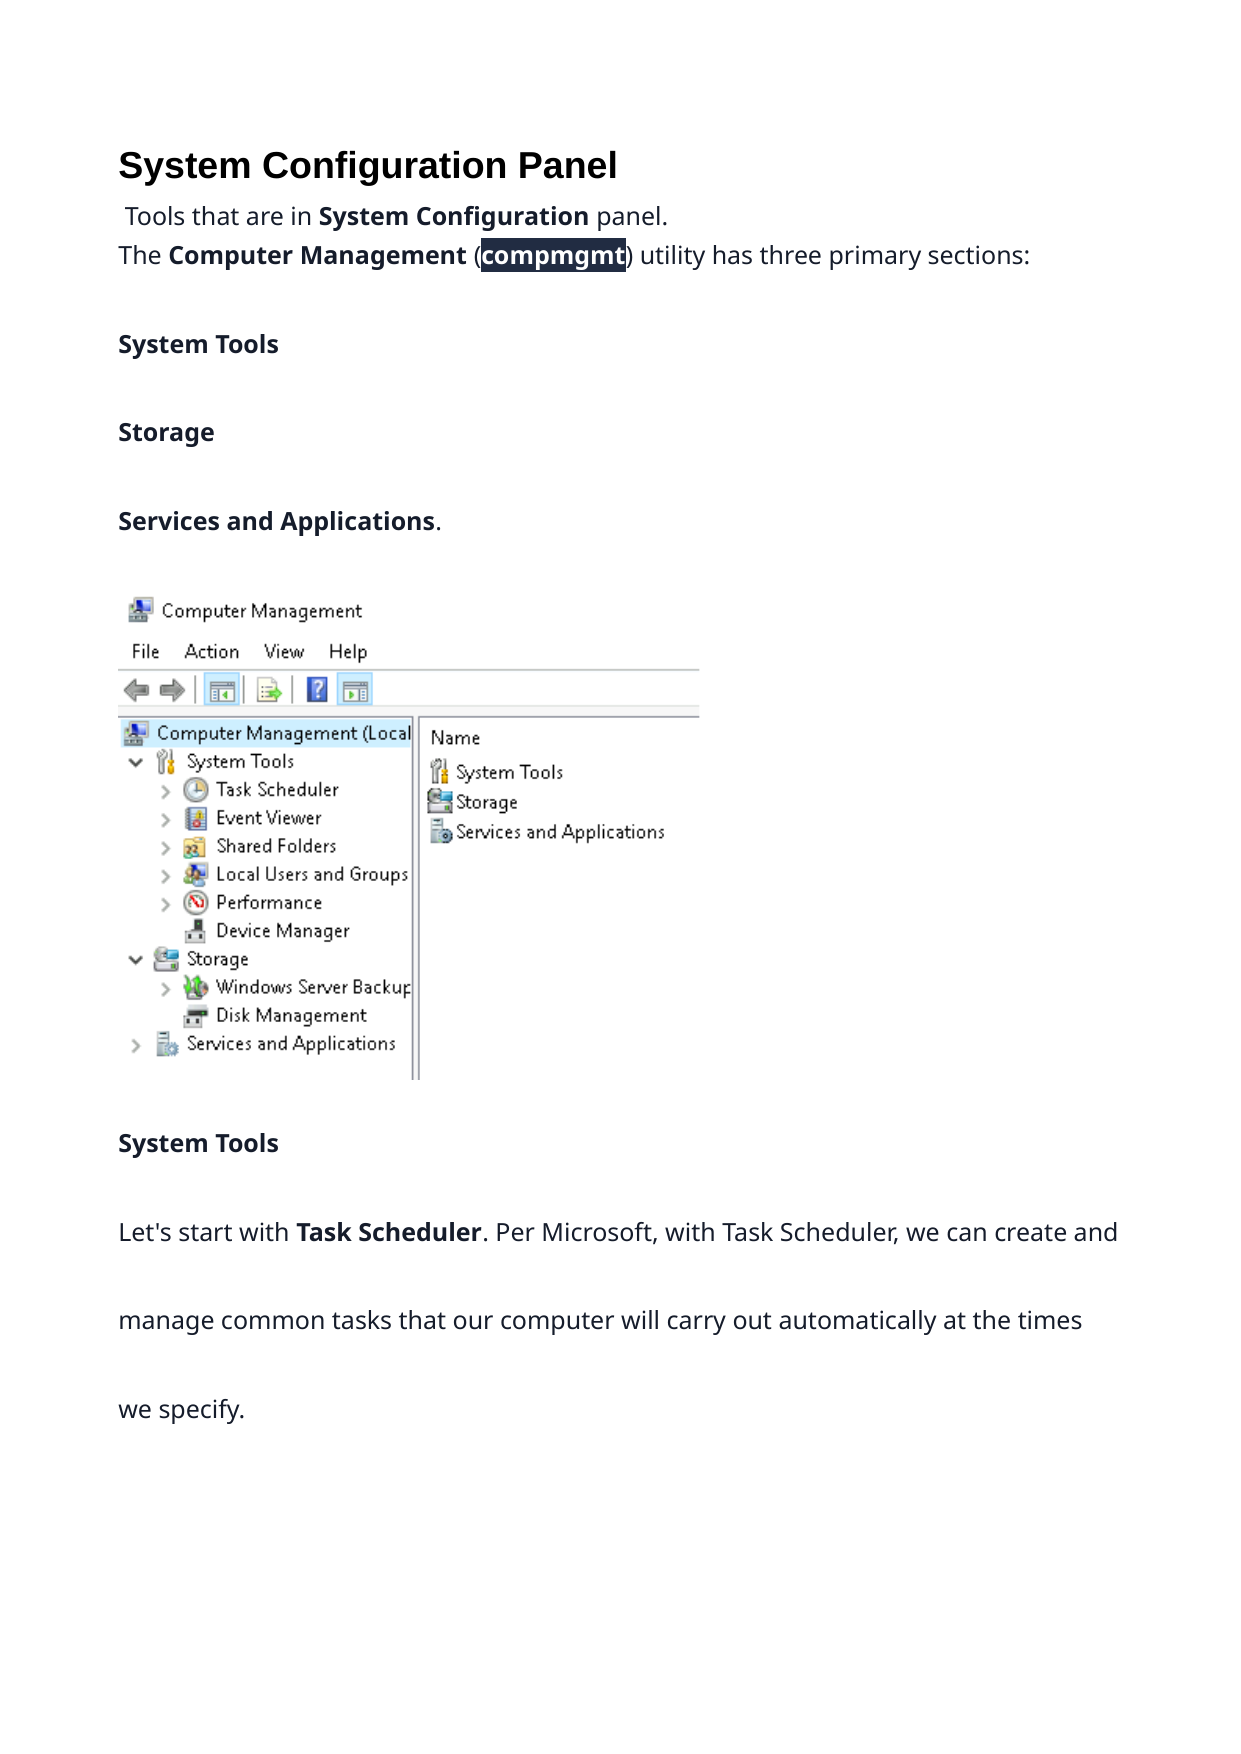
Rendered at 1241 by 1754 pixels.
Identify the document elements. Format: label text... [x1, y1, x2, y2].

text Tools that are in System Configuration panel. [118, 199, 1122, 233]
text Storage [118, 415, 1122, 449]
text System Tools [118, 326, 1122, 361]
text The Computer Management (compmgmt) utility has three primary sections: [118, 238, 1122, 272]
text Services and Applications. [118, 503, 1122, 538]
subtitle System Configuration Panel [118, 143, 1122, 186]
text System Tools [118, 1126, 1122, 1160]
picture [118, 592, 700, 1080]
text Let's start with Task Scheduler. Per Microsoft, with Task Scheduler, we can create and manage common tasks that our computer will carry out automatically at the times we specify. [118, 1214, 1122, 1425]
